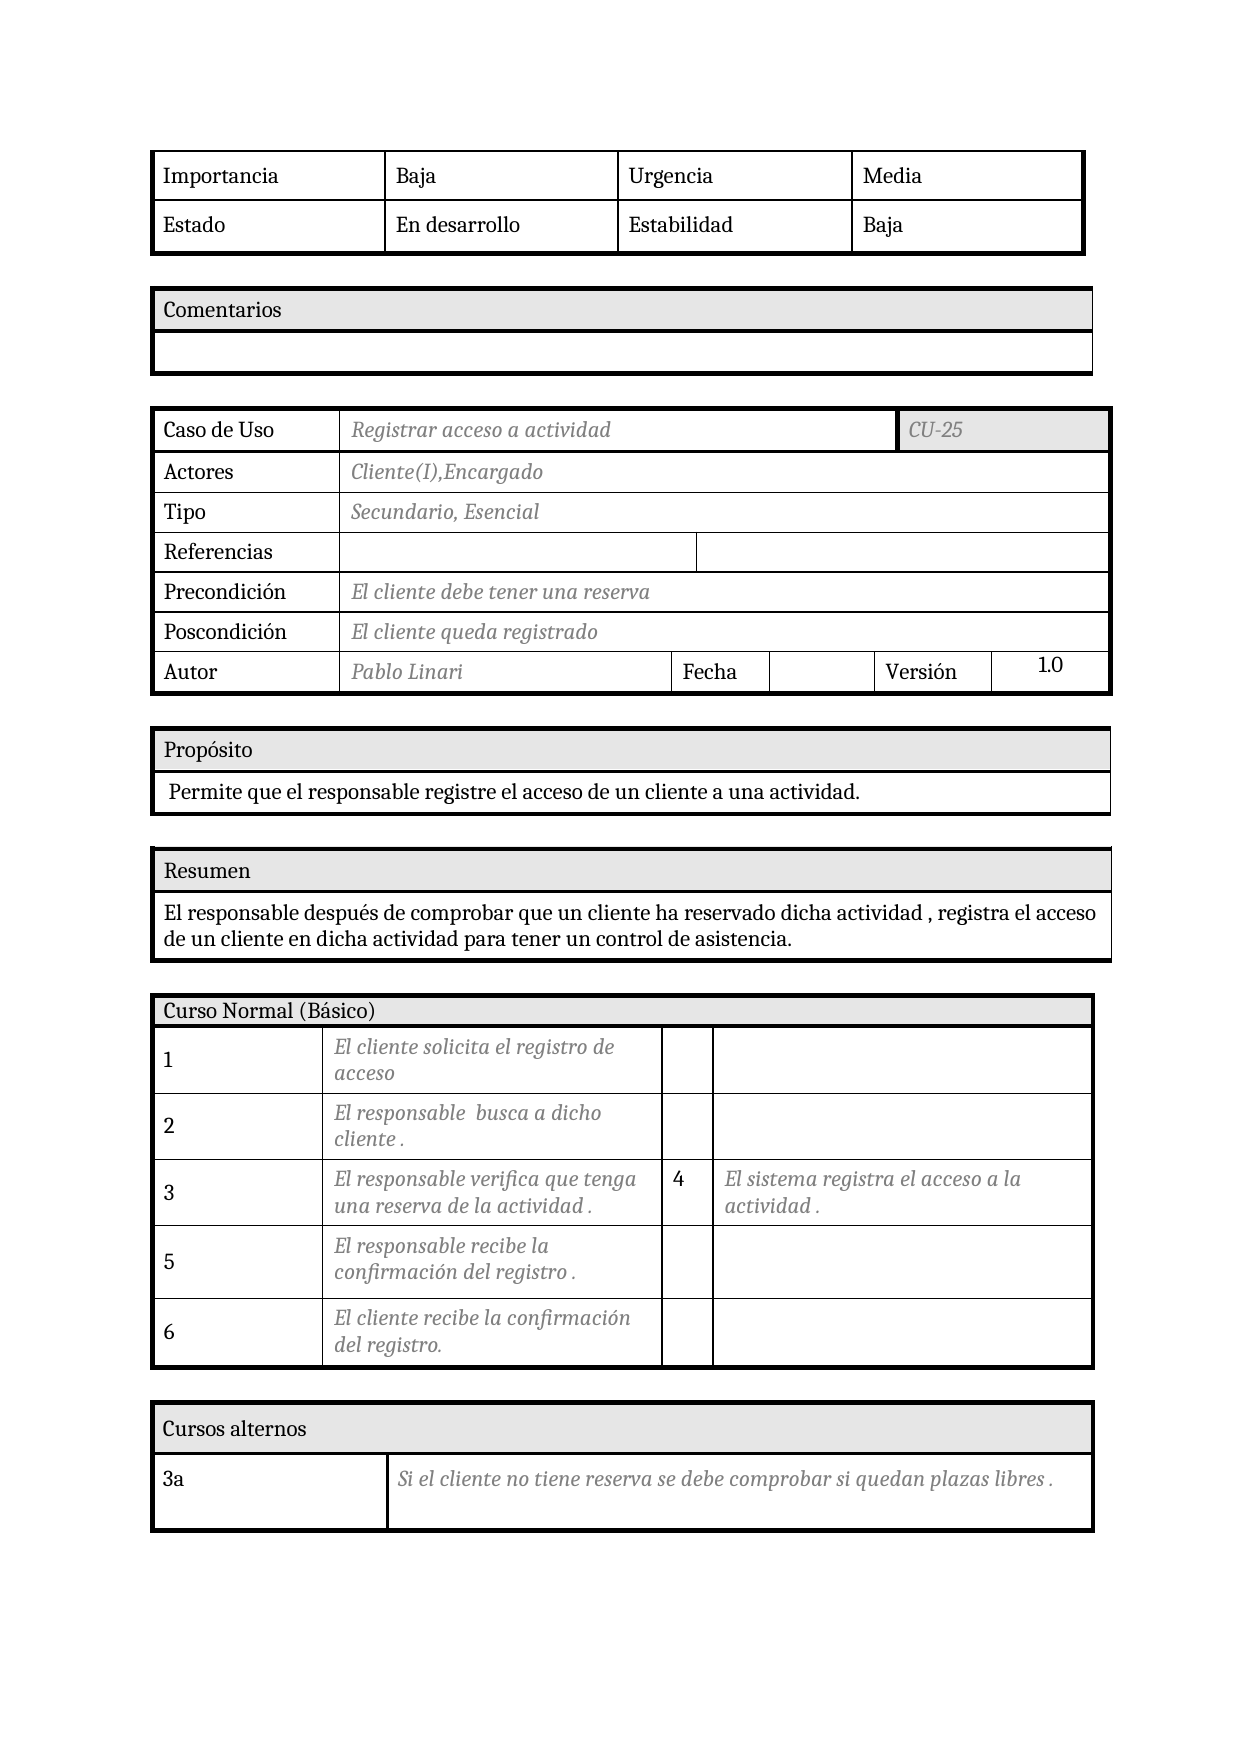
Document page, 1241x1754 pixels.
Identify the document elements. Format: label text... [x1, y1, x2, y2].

table_cell 1.0 [992, 652, 1108, 691]
table_cell Importancia [155, 152, 384, 199]
table_header Comentarios [155, 291, 1092, 329]
table_cell 2 [155, 1094, 322, 1159]
table_cell Baja [386, 152, 617, 199]
table_cell Secundario, Esencial [340, 493, 1108, 532]
table_cell Estabilidad [619, 201, 851, 251]
table_cell Baja [853, 201, 1081, 251]
table_cell Media [853, 152, 1081, 199]
table_cell Precondición [155, 573, 339, 611]
table_header Cursos alternos [155, 1405, 1091, 1452]
table_cell 6 [155, 1299, 322, 1365]
table_cell [714, 1094, 1091, 1159]
table_cell Pablo Linari [340, 652, 671, 691]
table_cell Poscondición [155, 613, 339, 651]
table_cell [663, 1299, 712, 1365]
table_cell En desarrollo [386, 201, 617, 251]
table_cell [714, 1299, 1091, 1365]
table_cell Cliente(I),Encargado [340, 453, 1108, 492]
table_cell [714, 1226, 1091, 1298]
table_cell 1 [155, 1028, 322, 1093]
table_cell [663, 1226, 712, 1298]
table_cell [714, 1028, 1091, 1093]
table_cell Versión [875, 652, 991, 691]
table_cell 5 [155, 1226, 322, 1298]
table_header Curso Normal (Básico) [155, 998, 1091, 1024]
table_cell El responsable verifica que tenga una reserva de la actividad . [323, 1160, 661, 1225]
table_cell Fecha [672, 652, 769, 691]
table_cell Referencias [155, 533, 339, 571]
table_header Caso de Uso [155, 411, 339, 450]
table_cell Si el cliente no tiene reserva se debe comprobar si quedan plazas libres . [389, 1455, 1091, 1528]
table_cell 3 [155, 1160, 322, 1225]
table_cell Tipo [155, 493, 339, 532]
table_cell El cliente debe tener una reserva [340, 573, 1108, 611]
table_cell 4 [663, 1160, 712, 1225]
table_cell [340, 533, 696, 571]
table_cell Autor [155, 652, 339, 691]
table_cell El responsable busca a dicho cliente . [323, 1094, 661, 1159]
table_cell Estado [155, 201, 384, 251]
table_cell El cliente recibe la confirmación del registro. [323, 1299, 661, 1365]
table_cell Urgencia [619, 152, 851, 199]
table_cell [770, 652, 874, 691]
table_header CU-25 [900, 411, 1108, 450]
table_cell [697, 533, 1108, 571]
table_cell Actores [155, 453, 339, 492]
table_cell [155, 333, 1092, 371]
table_header Propósito [155, 731, 1110, 769]
table_cell El cliente solicita el registro de acceso [323, 1028, 661, 1093]
table_header Resumen [155, 851, 1111, 890]
table_cell Permite que el responsable registre el acceso de un cliente a una actividad. [155, 773, 1110, 812]
table_cell El cliente queda registrado [340, 613, 1108, 651]
table_cell [663, 1028, 712, 1093]
table_cell [663, 1094, 712, 1159]
table_header Registrar acceso a actividad [340, 411, 895, 450]
table_cell El responsable recibe la confirmación del registro . [323, 1226, 661, 1298]
table_cell 3a [155, 1455, 386, 1528]
table_cell El sistema registra el acceso a la actividad . [714, 1160, 1091, 1225]
table_cell El responsable después de comprobar que un cliente ha reservado dicha actividad , registra el acceso de un cliente en dicha actividad para tener un control de asistencia. [155, 893, 1111, 958]
